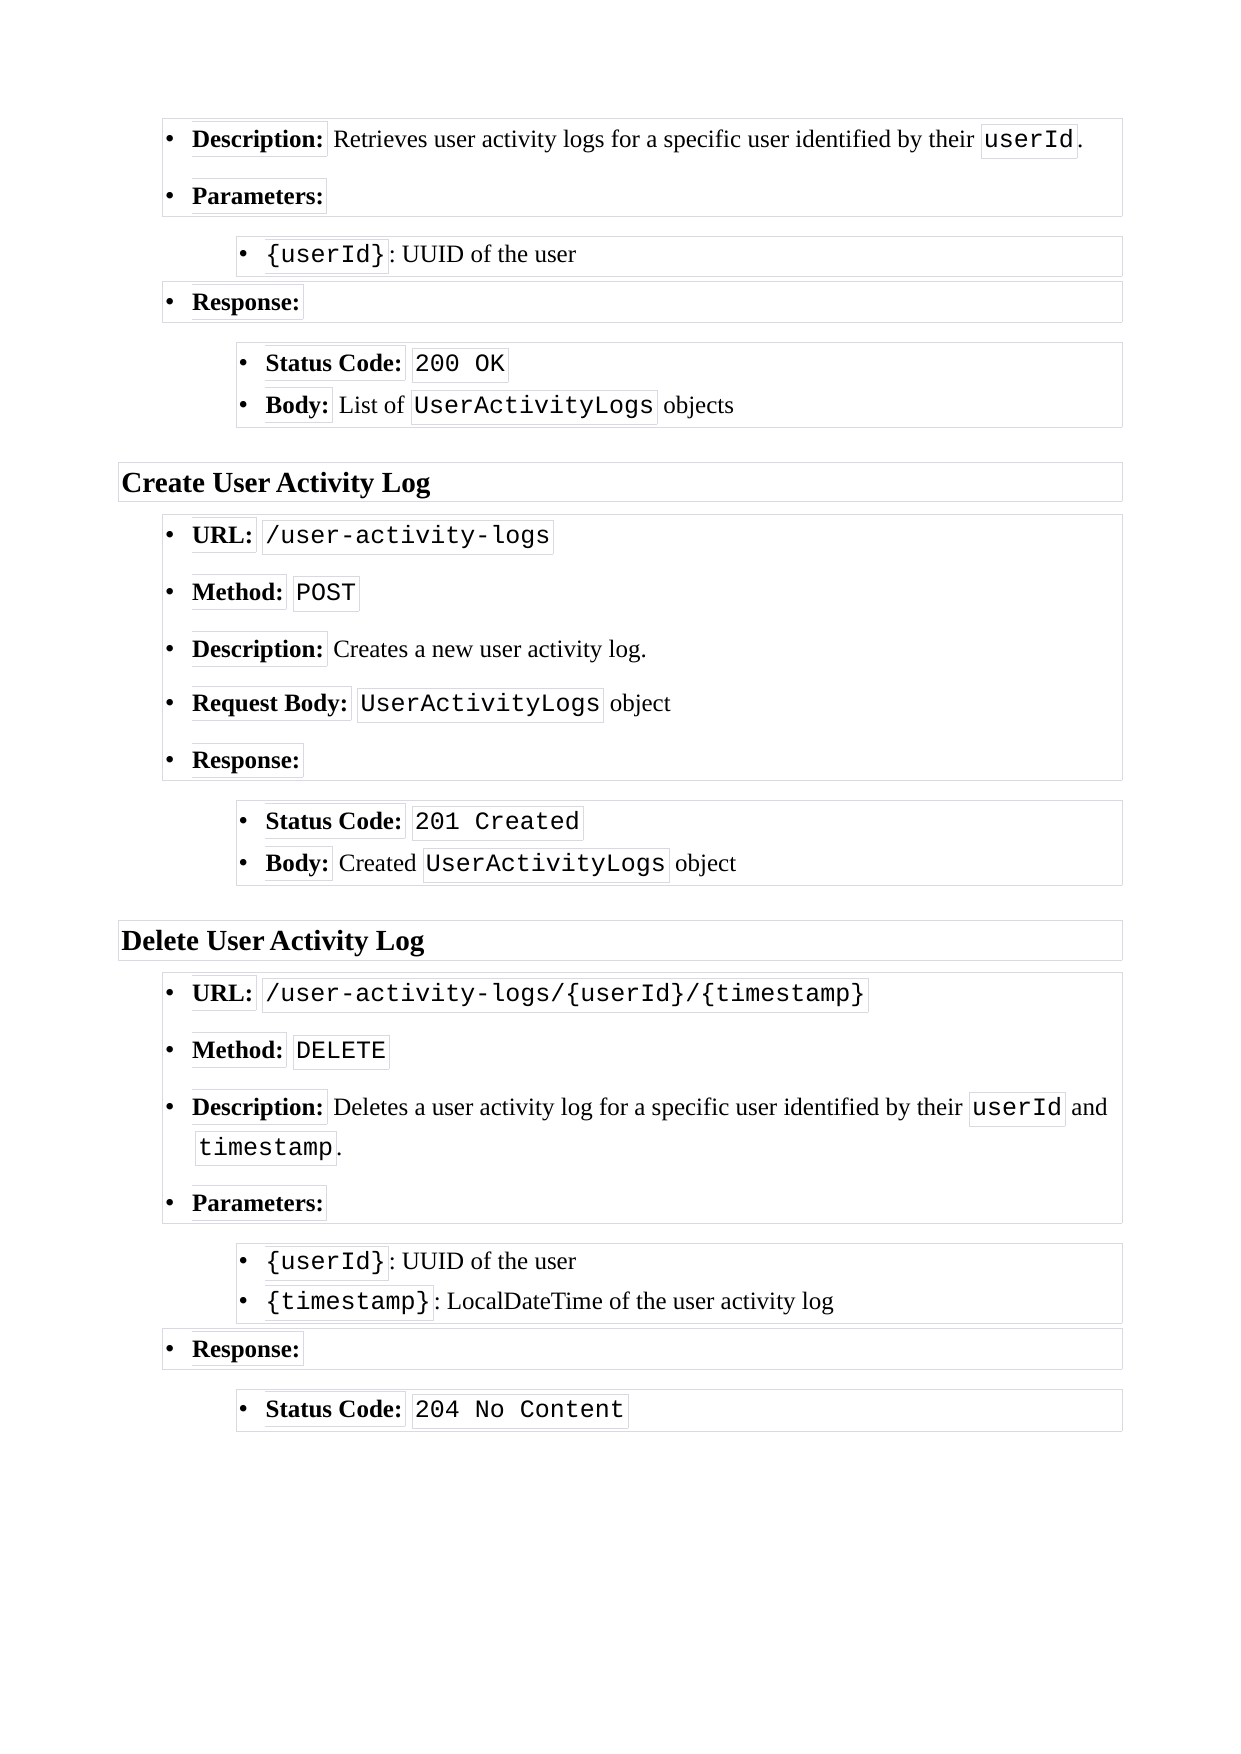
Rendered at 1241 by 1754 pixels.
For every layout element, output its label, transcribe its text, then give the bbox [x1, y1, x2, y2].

list Parameters: [163, 1182, 1122, 1223]
list URL: /user-activity-logs/{userId}/{timestamp} [163, 973, 1122, 1012]
list Method: POST [163, 571, 1122, 611]
list Parameters: [163, 175, 1122, 216]
list Status Code: 204 No Content [237, 1390, 1122, 1431]
list Request Body: UserActivityLogs object [163, 682, 1122, 722]
list Method: DELETE [163, 1029, 1122, 1069]
list Response: [163, 1329, 1122, 1369]
list {userId}: UUID of the user [237, 237, 1122, 276]
list Body: List of UserActivityLogs objects [237, 384, 1122, 427]
list Description: Deletes a user activity log for a specific user identified by their userId and timestamp. [163, 1086, 1122, 1166]
list {userId}: UUID of the user [237, 1244, 1122, 1280]
subtitle Delete User Activity Log [119, 921, 1122, 960]
list URL: /user-activity-logs [163, 515, 1122, 554]
list Description: Creates a new user activity log. [163, 628, 1122, 666]
list Response: [163, 739, 1122, 780]
subtitle Create User Activity Log [119, 463, 1122, 501]
list Description: Retrieves user activity logs for a specific user identified by their userId. [163, 119, 1122, 158]
list Body: Created UserActivityLogs object [237, 842, 1122, 885]
list {timestamp}: LocalDateTime of the user activity log [237, 1282, 1122, 1323]
list Status Code: 200 OK [237, 343, 1122, 382]
list Response: [163, 282, 1122, 322]
list Status Code: 201 Created [237, 801, 1122, 840]
